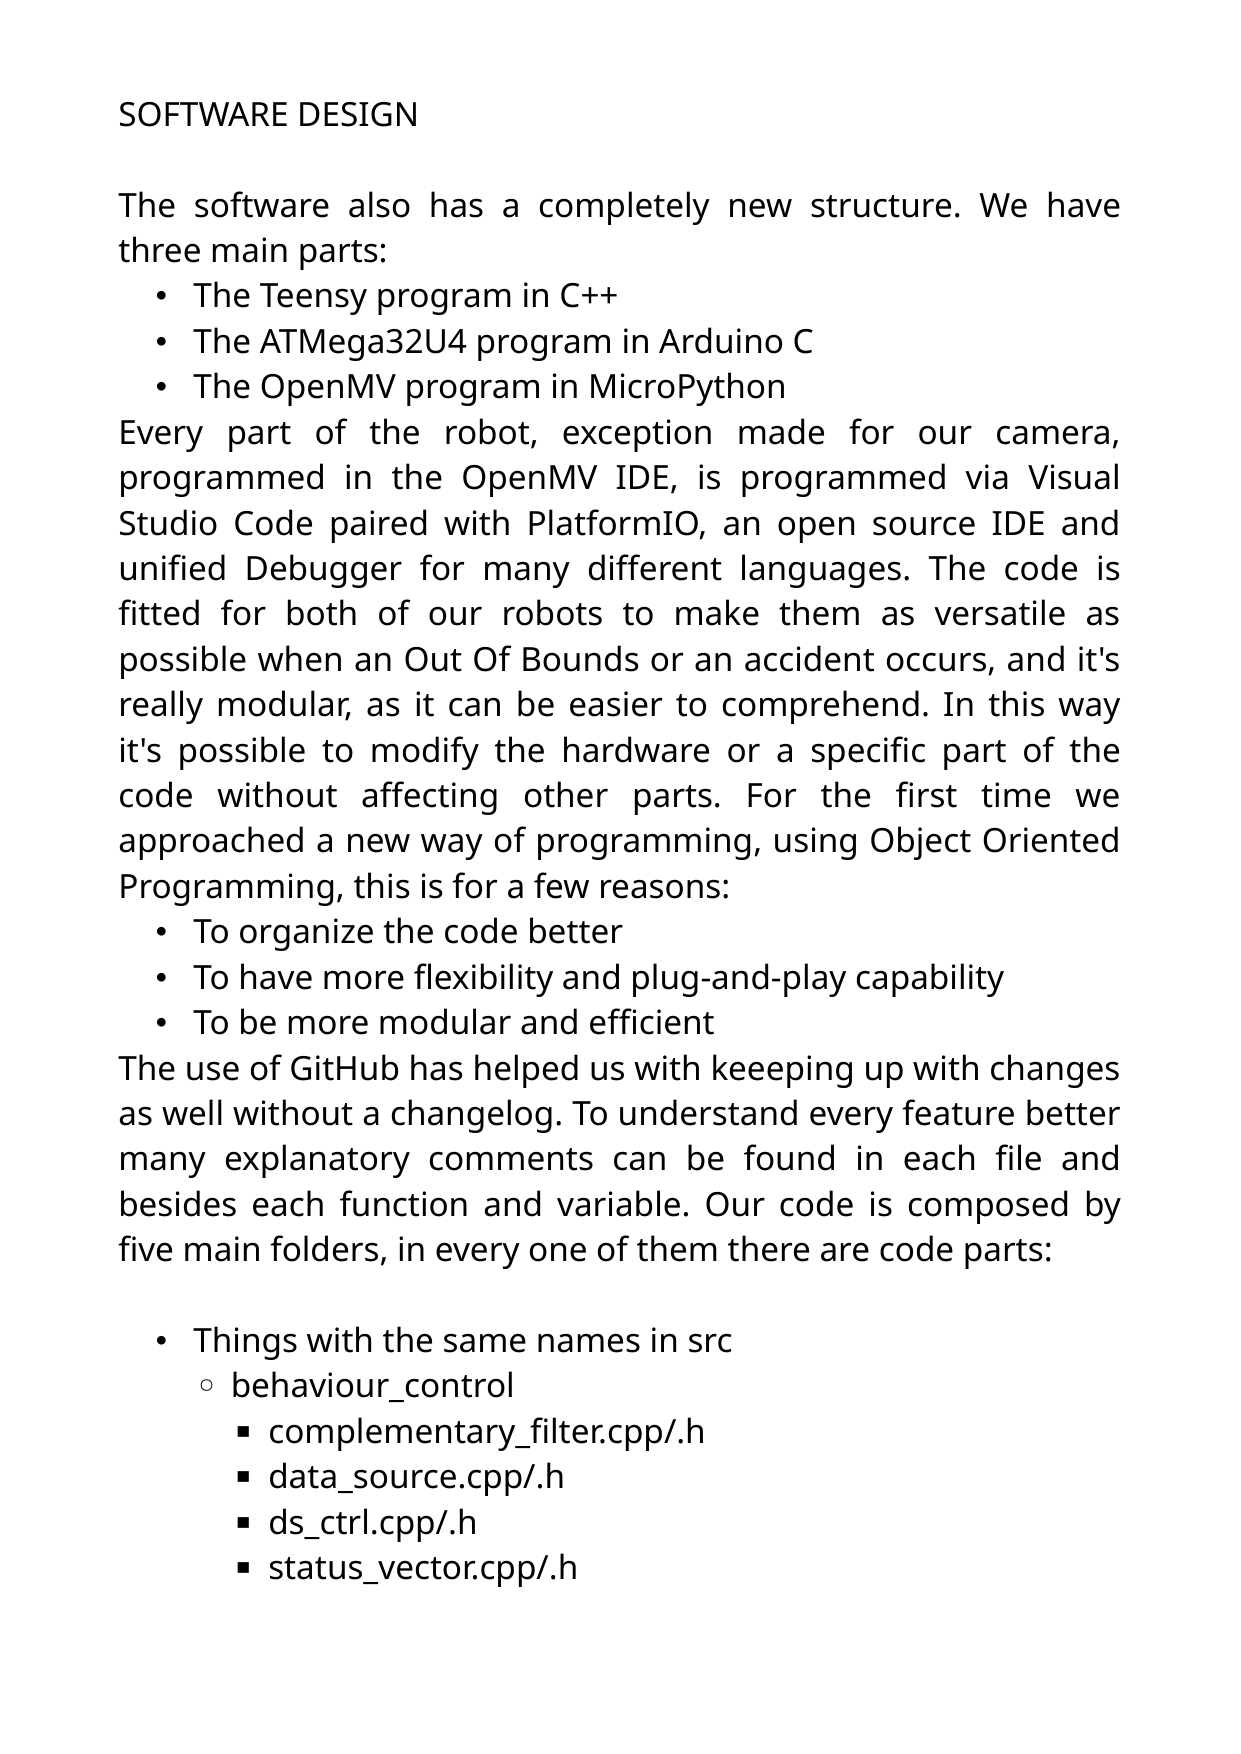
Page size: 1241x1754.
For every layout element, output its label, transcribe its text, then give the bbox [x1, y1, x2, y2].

list behaviour_control [193, 1362, 1122, 1408]
text The software also has a completely new structure. We have three main parts: [118, 181, 1122, 272]
list To have more flexibility and plug-and-play capability [156, 953, 1122, 999]
list To be more modular and efficient [156, 999, 1122, 1044]
list status_vector.cpp/.h [231, 1544, 1122, 1589]
list The OpenMV program in MicroPython [156, 363, 1122, 408]
list The ATMega32U4 program in Arduino C [156, 318, 1122, 363]
list To organize the code better [156, 908, 1122, 953]
list The Teensy program in C++ [156, 272, 1122, 318]
list Things with the same names in src [156, 1317, 1122, 1362]
list complementary_filter.cpp/.h [231, 1408, 1122, 1453]
text The use of GitHub has helped us with keeeping up with changes as well without a changelog. To understand every feature better many explanatory comments can be found in each file and besides each function and variable. Our code is composed by five main folders, in every one of them there are code parts: [118, 1044, 1122, 1271]
list ds_ctrl.cpp/.h [231, 1498, 1122, 1544]
text SOFTWARE DESIGN [118, 91, 1122, 136]
text Every part of the robot, exception made for our camera, programmed in the OpenMV IDE, is programmed via Visual Studio Code paired with PlatformIO, an open source IDE and unified Debugger for many different languages. The code is fitted for both of our robots to make them as versatile as possible when an Out Of Bounds or an accident occurs, and it's really modular, as it can be easier to comprehend. In this way it's possible to modify the hardware or a specific part of the code without affecting other parts. For the first time we approached a new way of programming, using Object Oriented Programming, this is for a few reasons: [118, 408, 1122, 908]
list data_source.cpp/.h [231, 1453, 1122, 1498]
